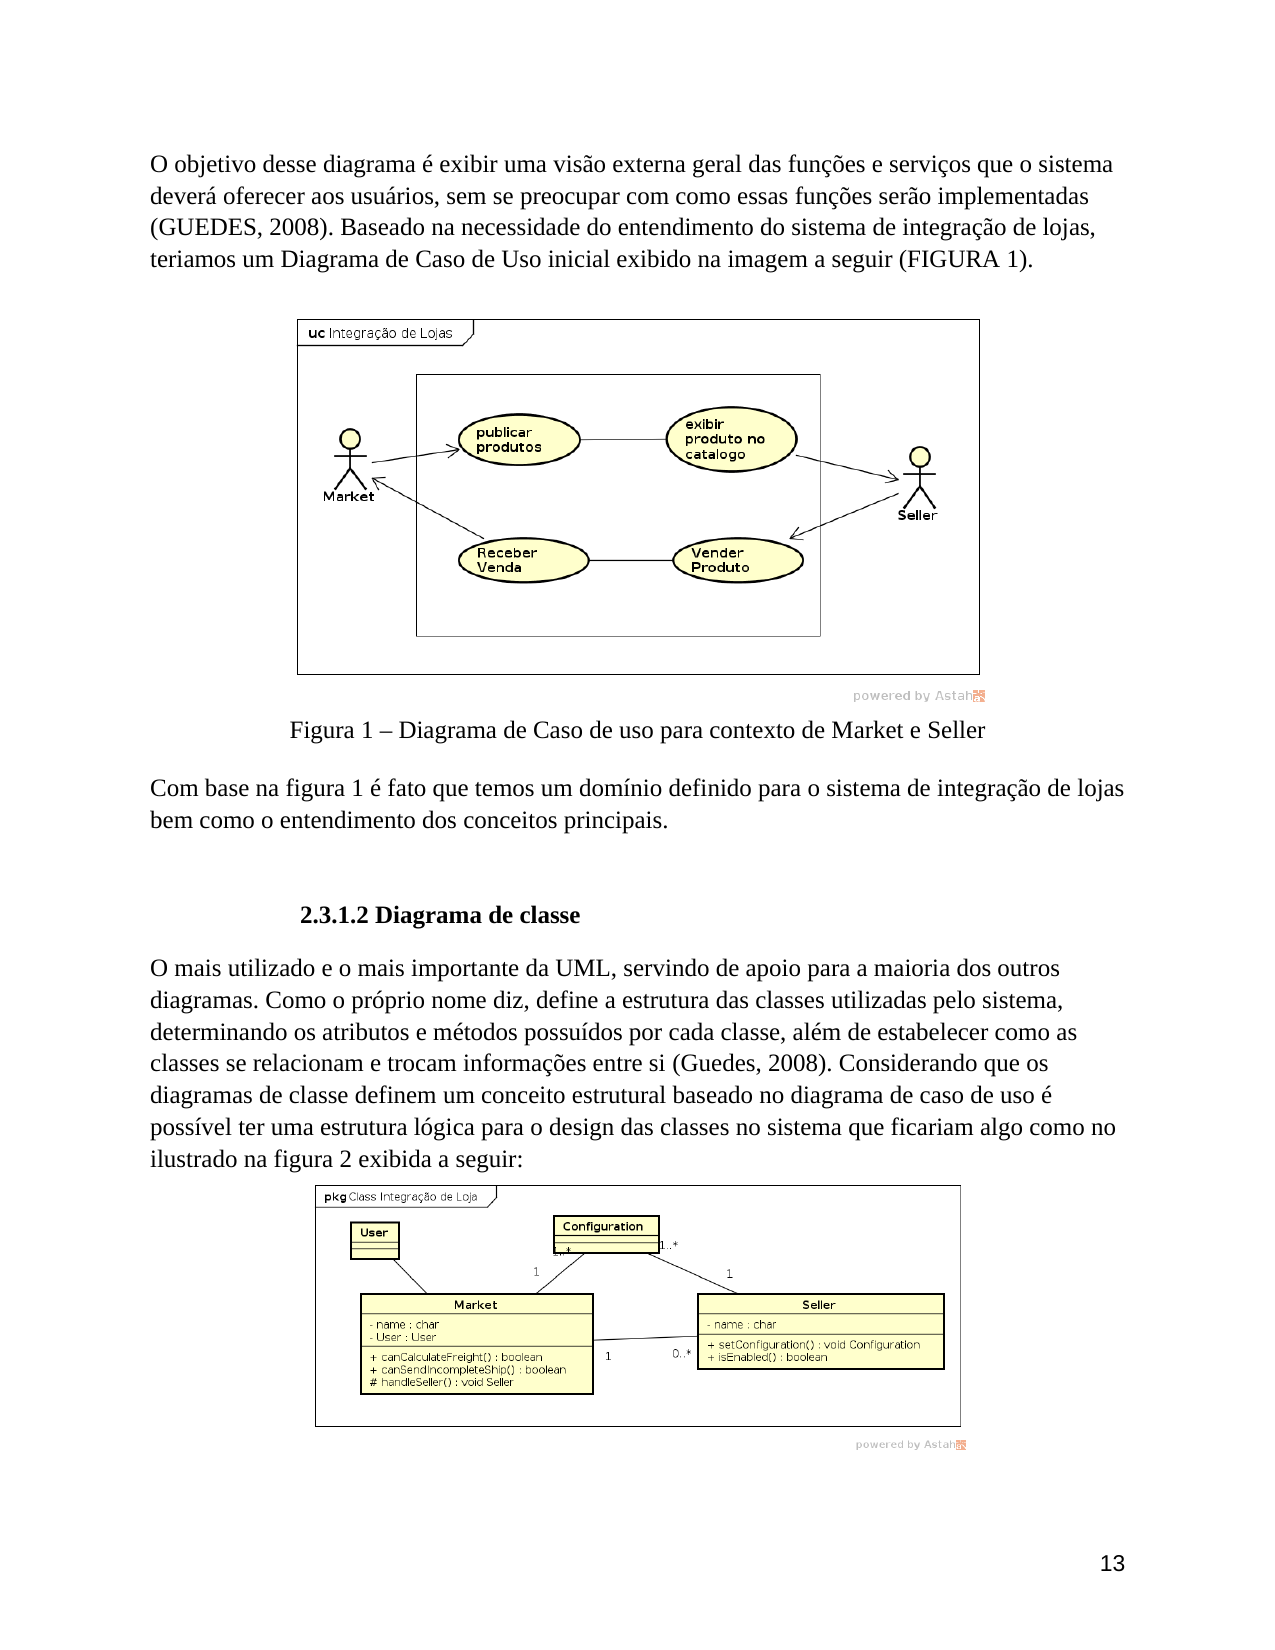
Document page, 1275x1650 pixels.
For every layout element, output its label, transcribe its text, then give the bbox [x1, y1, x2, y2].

picture [286, 308, 989, 706]
text O mais utilizado e o mais importante da UML, servindo de apoio para a maioria dos outros diagramas. Como o próprio nome diz, define a estrutura das classes utilizadas pelo sistema, determinando os atributos e métodos possuídos por cada classe, além de estabelecer como as classes se relacionam e trocam informações entre si (Guedes, 2008). Considerando que os diagramas de classe definem um conceito estrutural baseado no diagrama de caso de uso é possível ter uma estrutura lógica para o design das classes no sistema que ficariam algo como no ilustrado na figura 2 exibida a seguir: [150, 954, 1125, 1173]
text 2.3.1.2 Diagrama de classe [150, 902, 1125, 929]
text Figura 1 – Diagrama de Caso de uso para contexto de Market e Seller [150, 716, 1125, 744]
text Com base na figura 1 é fato que temos um domínio definido para o sistema de integração de lojas bem como o entendimento dos conceitos principais. [150, 774, 1125, 834]
text O objetivo desse diagrama é exibir uma visão externa geral das funções e serviços que o sistema deverá oferecer aos usuários, sem se preocupar com como essas funções serão implementadas (GUEDES, 2008). Baseado na necessidade do entendimento do sistema de integração de lojas, teriamos um Diagrama de Caso de Uso inicial exibido na imagem a seguir (FIGURA 1). [150, 150, 1125, 273]
picture [307, 1176, 968, 1453]
